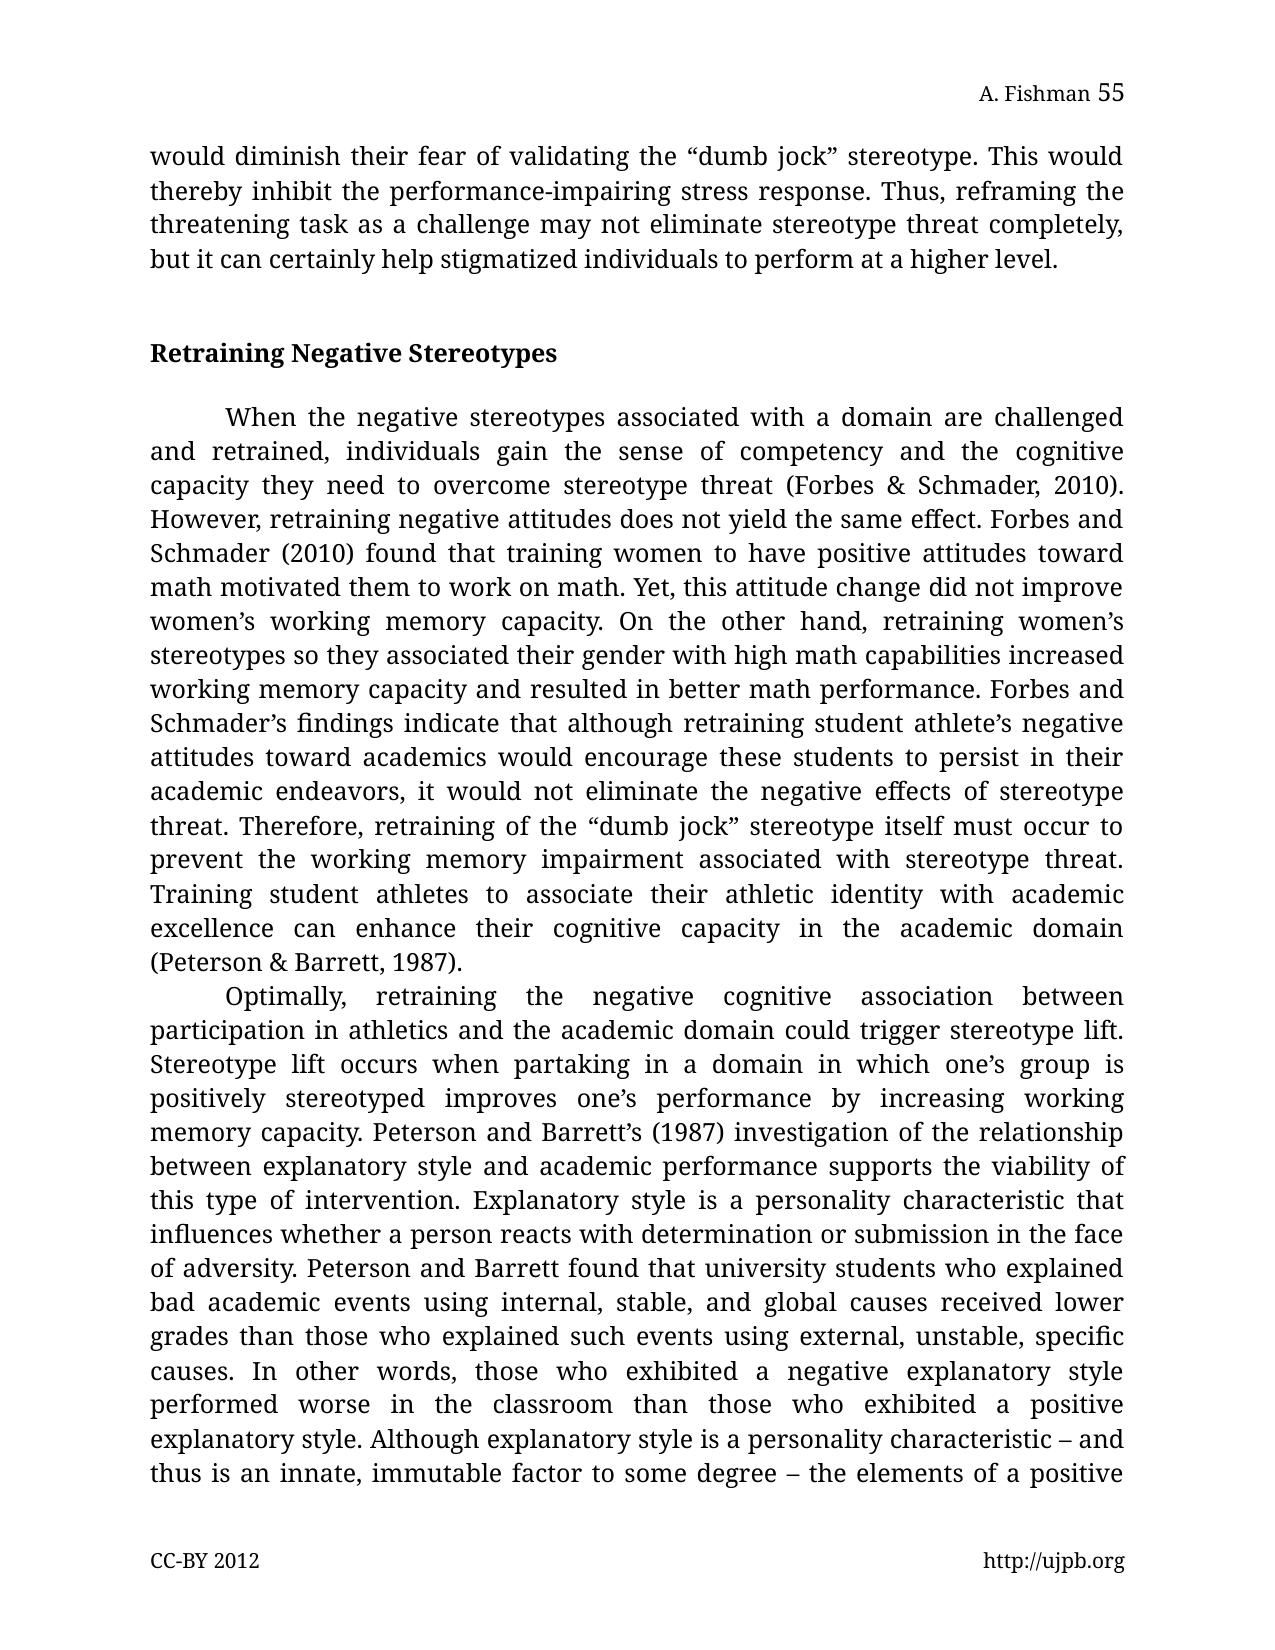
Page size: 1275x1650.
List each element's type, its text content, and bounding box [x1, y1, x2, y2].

text would diminish their fear of validating the “dumb jock” stereotype. This would thereby inhibit the performance-impairing stress response. Thus, reframing the threatening task as a challenge may not eliminate stereotype threat completely, but it can certainly help stigmatized individuals to perform at a higher level. [150, 139, 1125, 275]
subtitle Retraining Negative Stereotypes [150, 335, 1125, 369]
text When the negative stereotypes associated with a domain are challenged and retrained, individuals gain the sense of competency and the cognitive capacity they need to overcome stereotype threat (Forbes & Schmader, 2010). However, retraining negative attitudes does not yield the same effect. Forbes and Schmader (2010) found that training women to have positive attitudes toward math motivated them to work on math. Yet, this attitude change did not improve women’s working memory capacity. On the other hand, retraining women’s stereotypes so they associated their gender with high math capabilities increased working memory capacity and resulted in better math performance. Forbes and Schmader’s findings indicate that although retraining student athlete’s negative attitudes toward academics would encourage these students to persist in their academic endeavors, it would not eliminate the negative effects of stereotype threat. Therefore, retraining of the “dumb jock” stereotype itself must occur to prevent the working memory impairment associated with stereotype threat. Training student athletes to associate their athletic identity with academic excellence can enhance their cognitive capacity in the academic domain (Peterson & Barrett, 1987). [150, 399, 1125, 978]
text Optimally, retraining the negative cognitive association between participation in athletics and the academic domain could trigger stereotype lift. Stereotype lift occurs when partaking in a domain in which one’s group is positively stereotyped improves one’s performance by increasing working memory capacity. Peterson and Barrett’s (1987) investigation of the relationship between explanatory style and academic performance supports the viability of this type of intervention. Explanatory style is a personality characteristic that influences whether a person reacts with determination or submission in the face of adversity. Peterson and Barrett found that university students who explained bad academic events using internal, stable, and global causes received lower grades than those who explained such events using external, unstable, specific causes. In other words, those who exhibited a negative explanatory style performed worse in the classroom than those who exhibited a positive explanatory style. Although explanatory style is a personality characteristic – and thus is an innate, immutable factor to some degree – the elements of a positive [150, 978, 1125, 1489]
